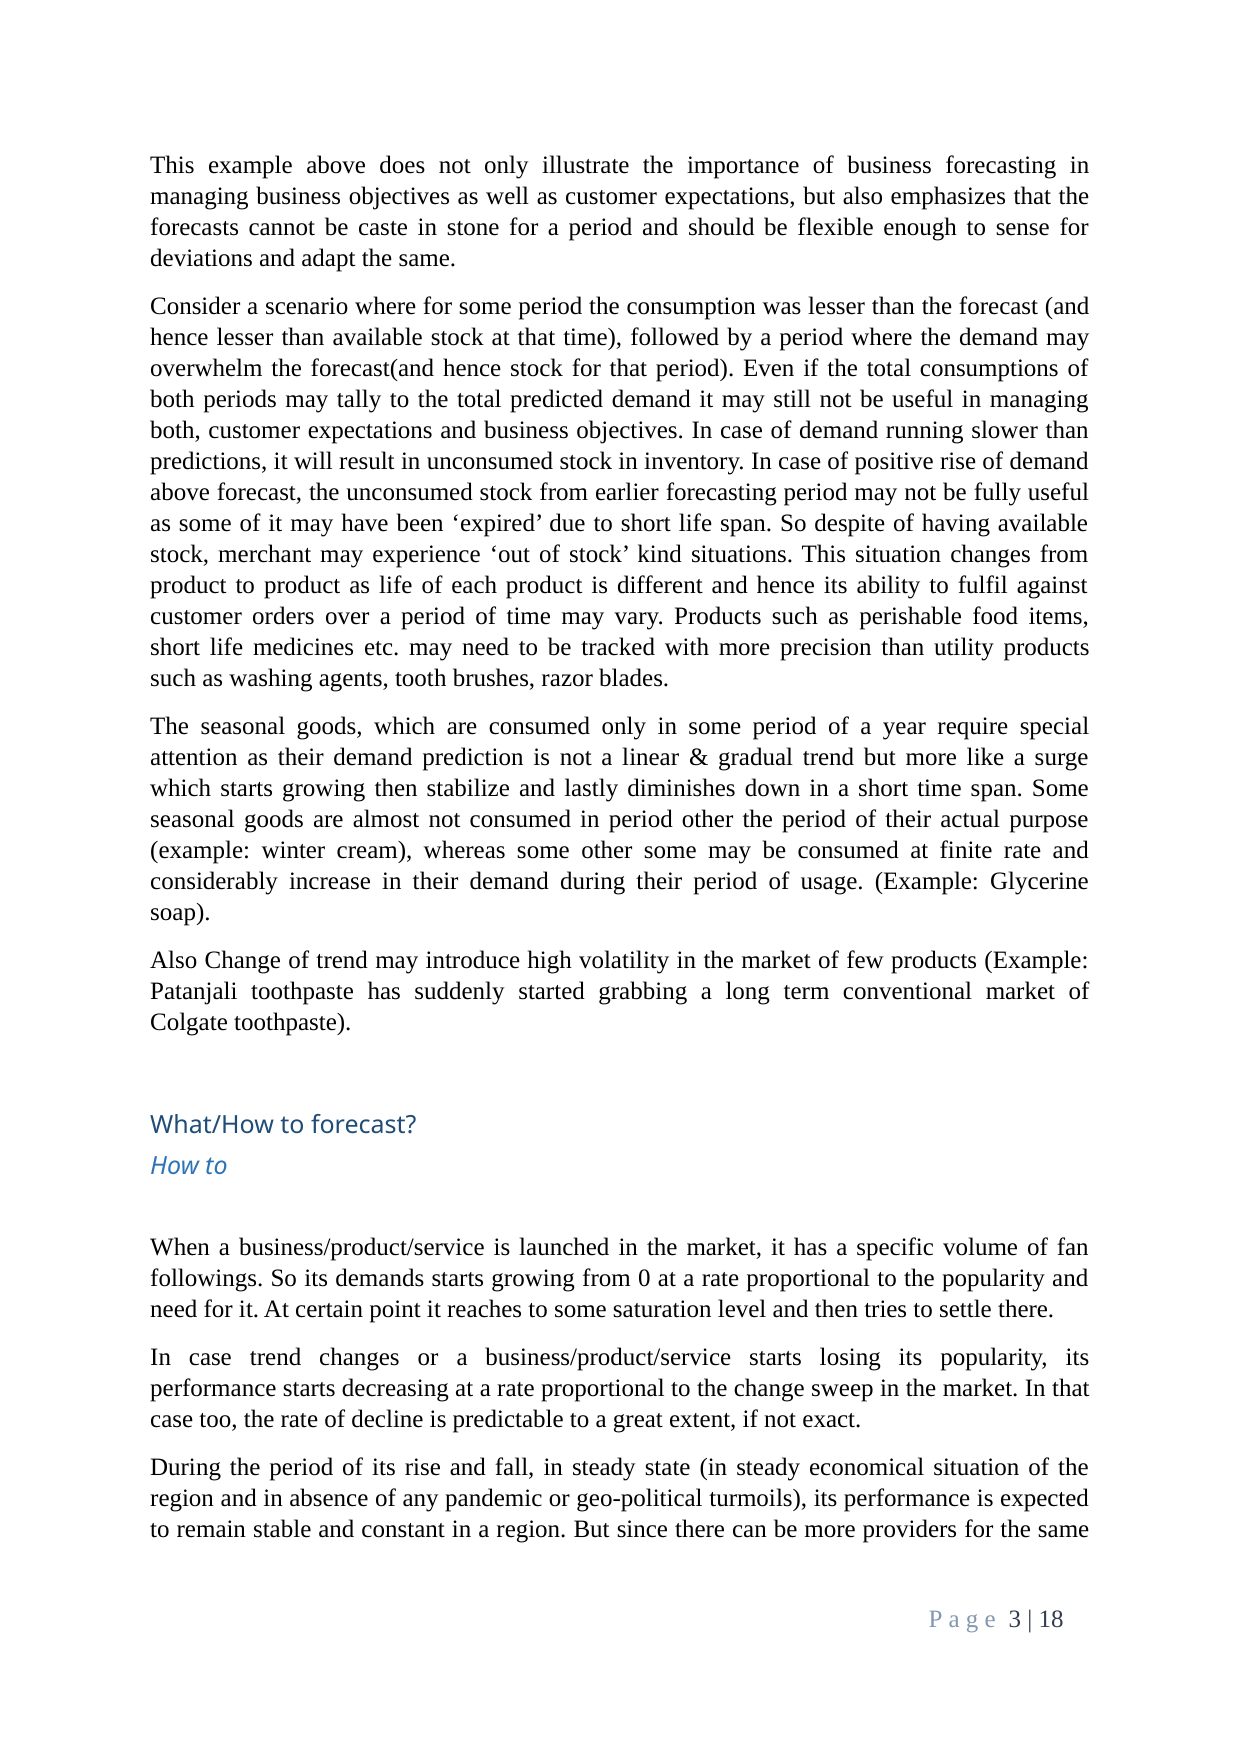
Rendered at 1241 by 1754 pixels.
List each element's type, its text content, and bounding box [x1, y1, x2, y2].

text In case trend changes or a business/product/service starts losing its popularity, its performance starts decreasing at a rate proportional to the change sweep in the market. In that case too, the rate of decline is predictable to a great extent, if not exact. [150, 1342, 1090, 1433]
subtitle What/How to forecast? [150, 1107, 1090, 1141]
subtitle How to [150, 1148, 1090, 1182]
text This example above does not only illustrate the importance of business forecasting in managing business objectives as well as customer expectations, but also emphasizes that the forecasts cannot be caste in stone for a period and should be flexible enough to sense for deviations and adapt the same. [150, 150, 1090, 272]
text During the period of its rise and fall, in steady state (in steady economical situation of the region and in absence of any pandemic or geo-political turmoils), its performance is expected to remain stable and constant in a region. But since there can be more providers for the same [150, 1452, 1090, 1542]
text Consider a scenario where for some period the consumption was lesser than the forecast (and hence lesser than available stock at that time), followed by a period where the demand may overwhelm the forecast(and hence stock for that period). Even if the total consumptions of both periods may tally to the total predicted demand it may still not be useful in managing both, customer expectations and business objectives. In case of demand running slower than predictions, it will result in unconsumed stock in inventory. In case of positive rise of demand above forecast, the unconsumed stock from earlier forecasting period may not be fully useful as some of it may have been ‘expired’ due to short life span. So despite of having available stock, merchant may experience ‘out of stock’ kind situations. This situation changes from product to product as life of each product is different and hence its ability to fulfil against customer orders over a period of time may vary. Products such as perishable food items, short life medicines etc. may need to be tracked with more precision than utility products such as washing agents, tooth brushes, razor blades. [150, 291, 1090, 692]
text Also Change of trend may introduce high volatility in the market of few products (Example: Patanjali toothpaste has suddenly started grabbing a long term conventional market of Colgate toothpaste). [150, 945, 1090, 1036]
text When a business/product/service is launched in the market, it has a specific volume of fan followings. So its demands starts growing from 0 at a rate proportional to the popularity and need for it. At certain point it reaches to some saturation level and then tries to settle there. [150, 1232, 1090, 1323]
text The seasonal goods, which are consumed only in some period of a year require special attention as their demand prediction is not a linear & gradual trend but more like a surge which starts growing then stabilize and lastly diminishes down in a short time span. Some seasonal goods are almost not consumed in period other the period of their actual purpose (example: winter cream), whereas some other some may be consumed at finite rate and considerably increase in their demand during their period of usage. (Example: Glycerine soap). [150, 711, 1090, 926]
